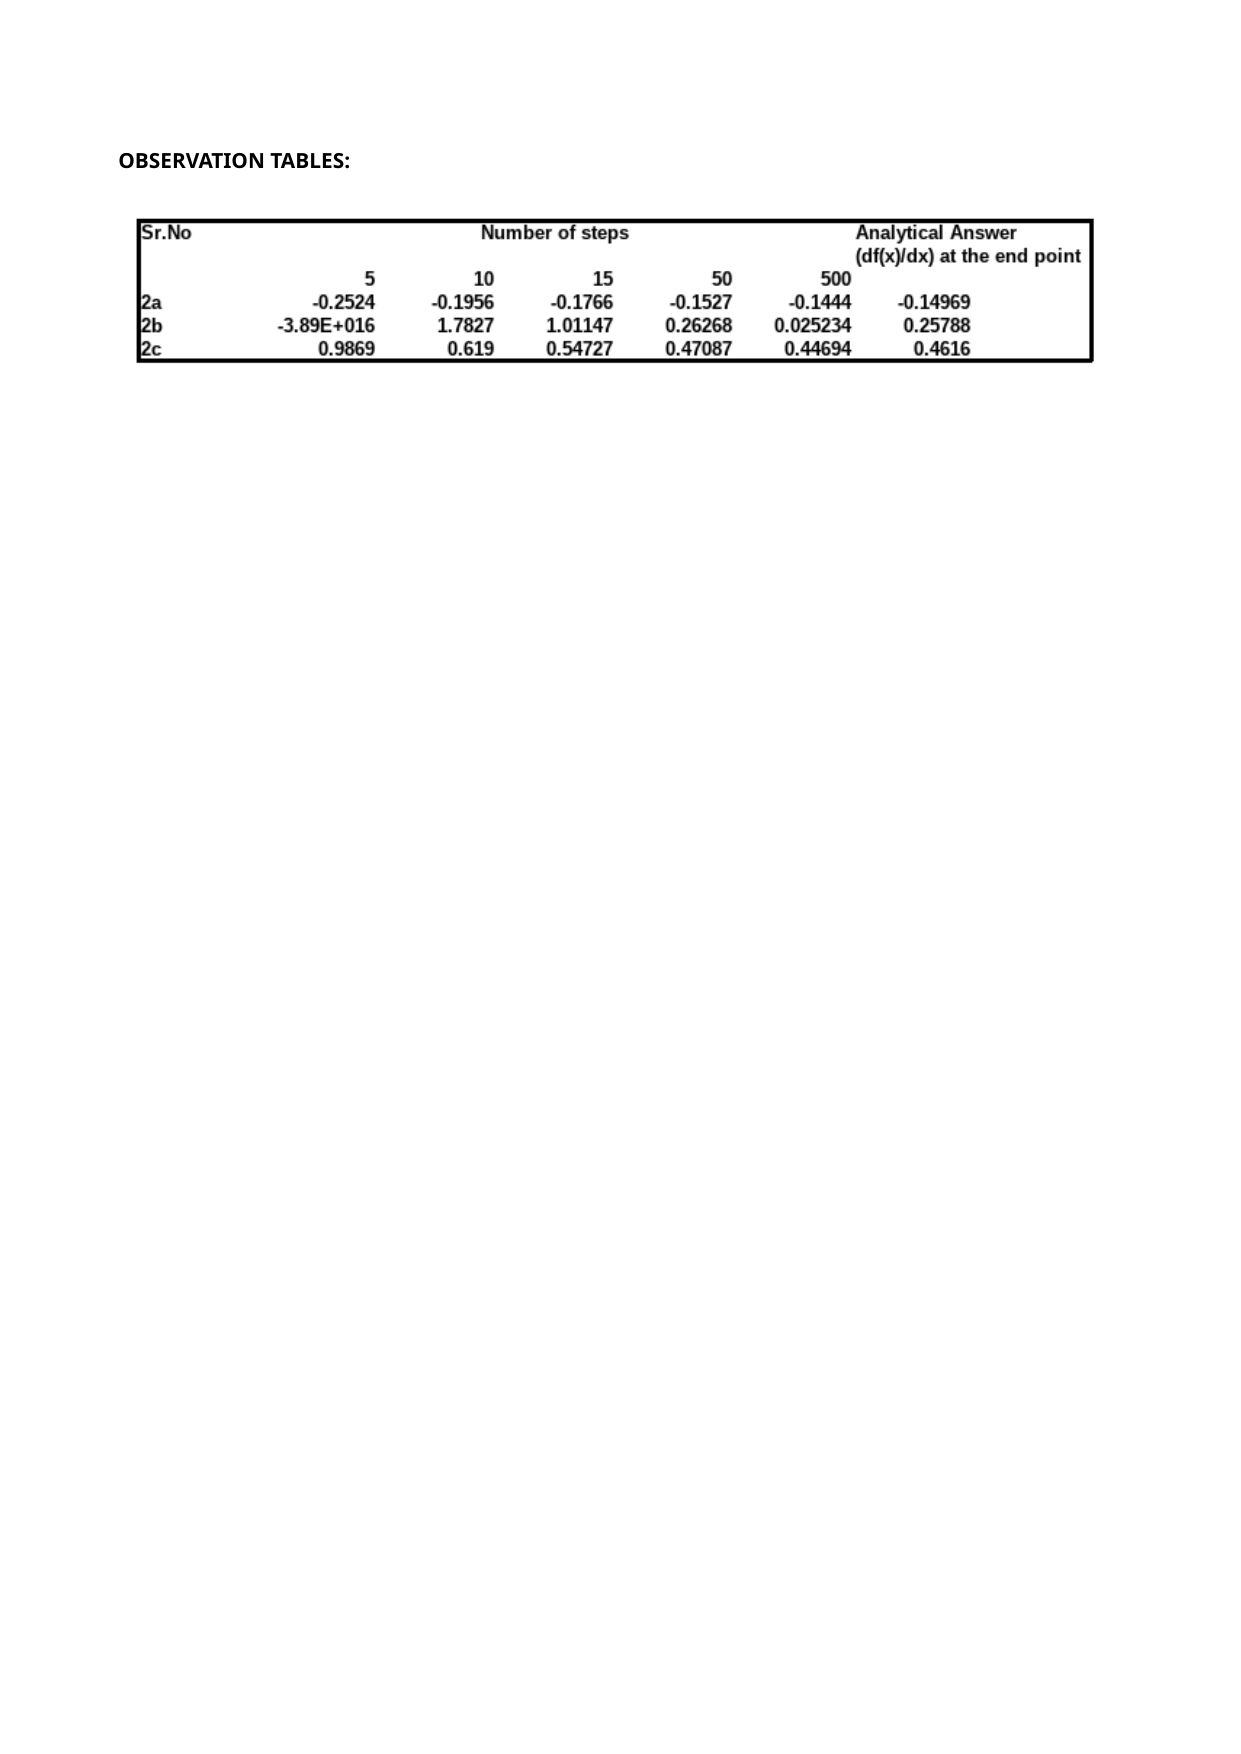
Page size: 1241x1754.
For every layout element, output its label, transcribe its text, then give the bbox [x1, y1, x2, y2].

picture [118, 203, 1123, 382]
text OBSERVATION TABLES: [118, 147, 1122, 175]
